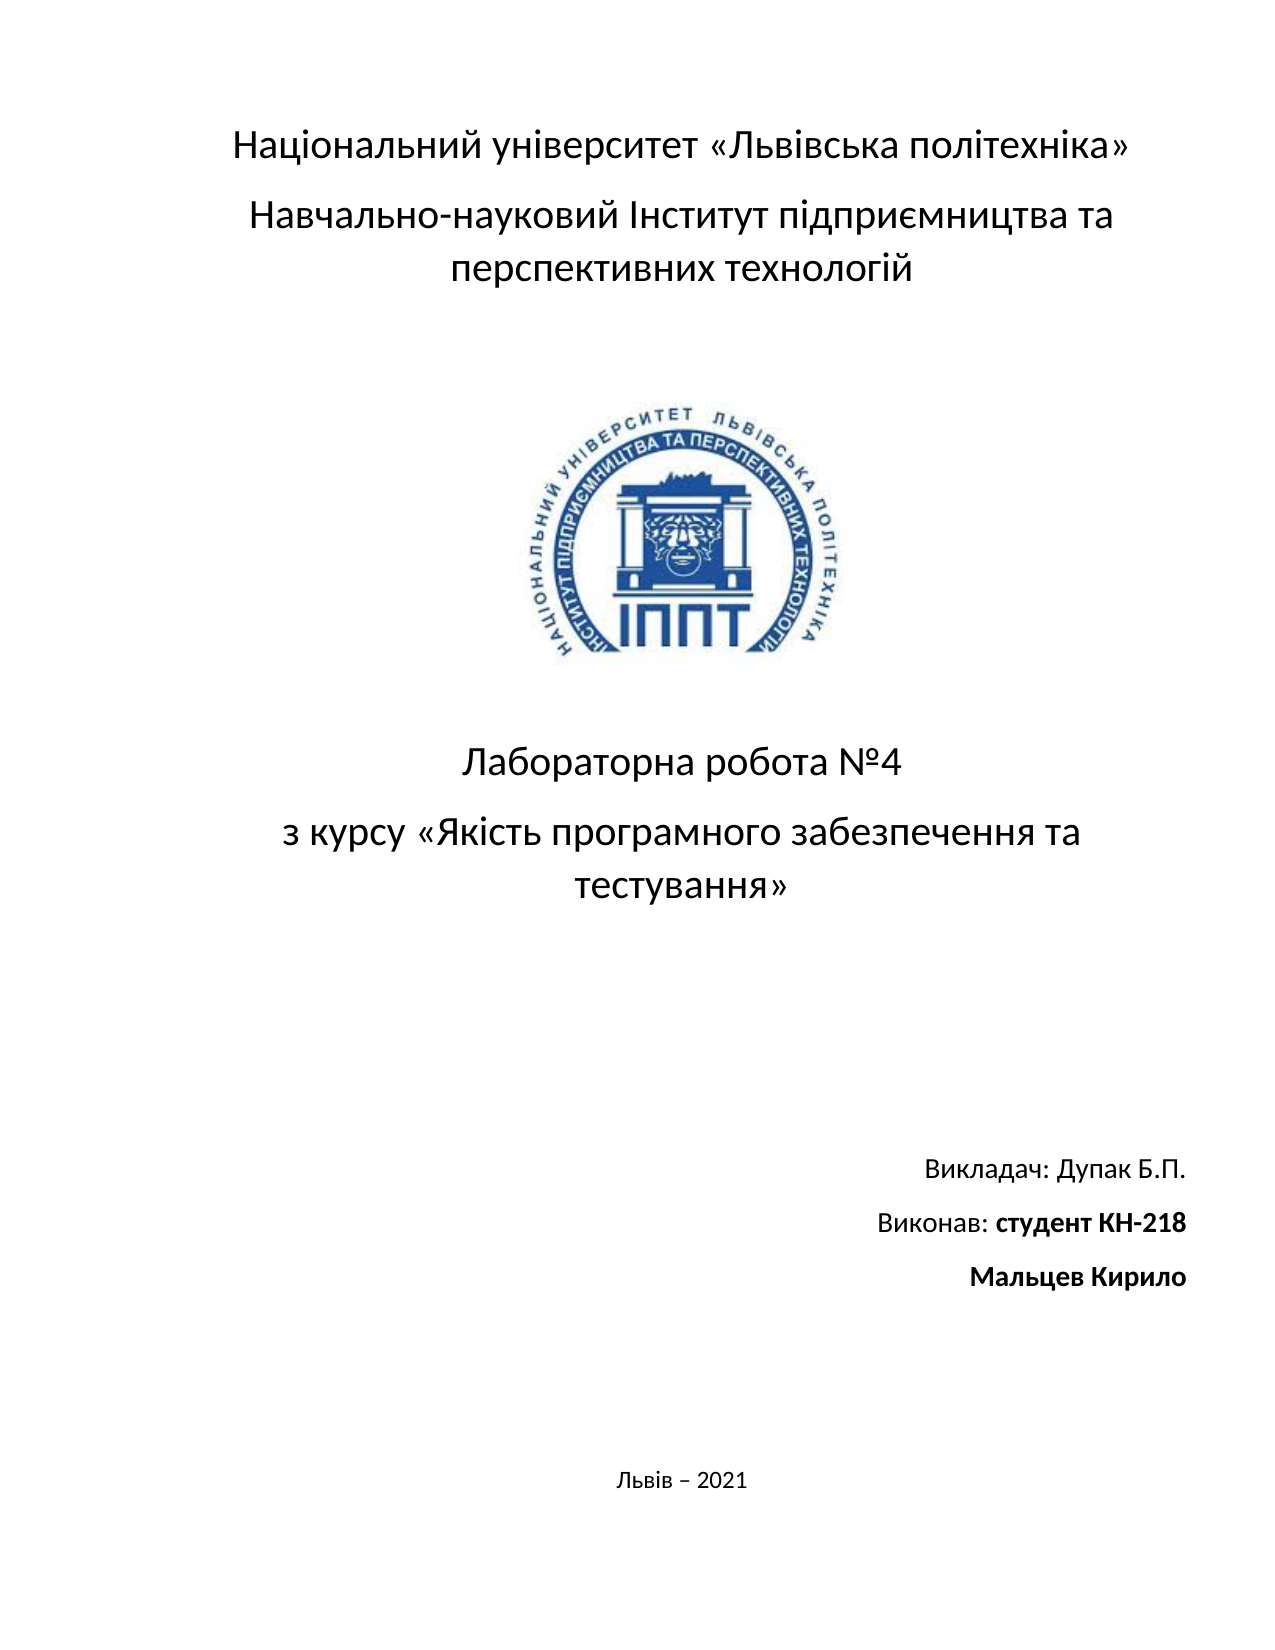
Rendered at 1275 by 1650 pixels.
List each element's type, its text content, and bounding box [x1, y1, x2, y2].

text Лабораторна робота №4 [177, 735, 1186, 786]
text Мальцев Кирило [398, 1258, 1186, 1294]
text Львів – 2021 [177, 1464, 1186, 1494]
text з курсу «Якість програмного забезпечення та тестування» [177, 805, 1186, 909]
text Виконав: студент КН-218 [398, 1204, 1186, 1240]
text Навчально-науковий Інститут підприємництва та перспективних технологій [177, 188, 1186, 292]
text Викладач: Дупак Б.П. [177, 1150, 1186, 1186]
text Національний університет «Львівська політехніка» [177, 118, 1186, 169]
picture [506, 365, 858, 717]
